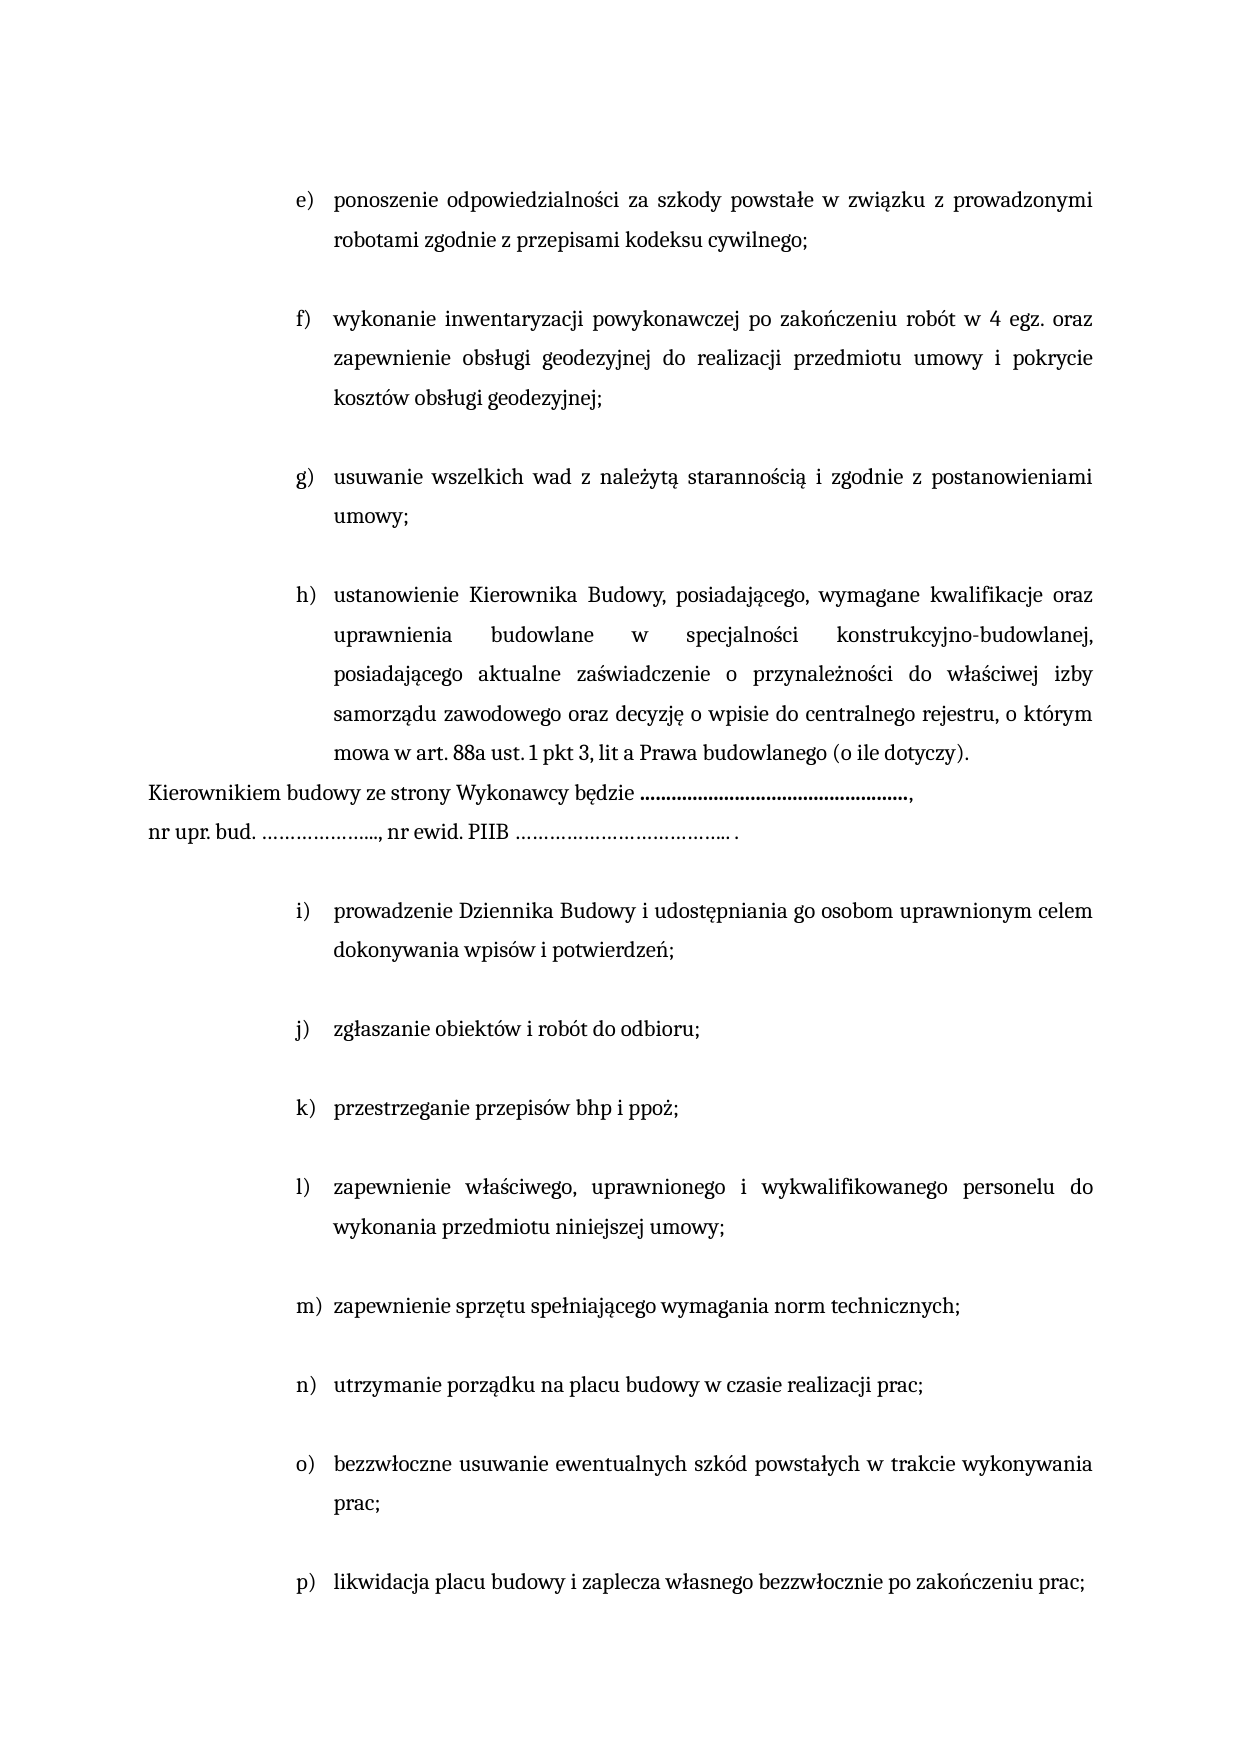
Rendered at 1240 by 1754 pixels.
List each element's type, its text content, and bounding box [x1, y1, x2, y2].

list bezzwłoczne usuwanie ewentualnych szkód powstałych w trakcie wykonywania prac; [296, 1450, 1094, 1516]
list usuwanie wszelkich wad z należytą starannością i zgodnie z postanowieniami umowy; [296, 463, 1094, 529]
list utrzymanie porządku na placu budowy w czasie realizacji prac; [296, 1371, 1094, 1398]
text nr upr. bud. ………………..., nr ewid. PIIB ……………………………….. . [148, 819, 1094, 845]
text Kierownikiem budowy ze strony Wykonawcy będzie ..................................................., [148, 779, 1094, 806]
list ponoszenie odpowiedzialności za szkody powstałe w związku z prowadzonymi robotami zgodnie z przepisami kodeksu cywilnego; [296, 187, 1094, 253]
list przestrzeganie przepisów bhp i ppoż; [296, 1095, 1094, 1121]
list zgłaszanie obiektów i robót do odbioru; [296, 1016, 1094, 1042]
list zapewnienie sprzętu spełniającego wymagania norm technicznych; [296, 1292, 1094, 1319]
list prowadzenie Dziennika Budowy i udostępniania go osobom uprawnionym celem dokonywania wpisów i potwierdzeń; [296, 898, 1094, 963]
list likwidacja placu budowy i zaplecza własnego bezzwłocznie po zakończeniu prac; [296, 1569, 1094, 1595]
list wykonanie inwentaryzacji powykonawczej po zakończeniu robót w 4 egz. oraz zapewnienie obsługi geodezyjnej do realizacji przedmiotu umowy i pokrycie kosztów obsługi geodezyjnej; [296, 306, 1094, 411]
list ustanowienie Kierownika Budowy, posiadającego, wymagane kwalifikacje oraz uprawnienia budowlane w specjalności konstrukcyjno-budowlanej, posiadającego aktualne zaświadczenie o przynależności do właściwej izby samorządu zawodowego oraz decyzję o wpisie do centralnego rejestru, o którym mowa w art. 88a ust. 1 pkt 3, lit a Prawa budowlanego (o ile dotyczy). [296, 582, 1094, 766]
list zapewnienie właściwego, uprawnionego i wykwalifikowanego personelu do wykonania przedmiotu niniejszej umowy; [296, 1174, 1094, 1240]
